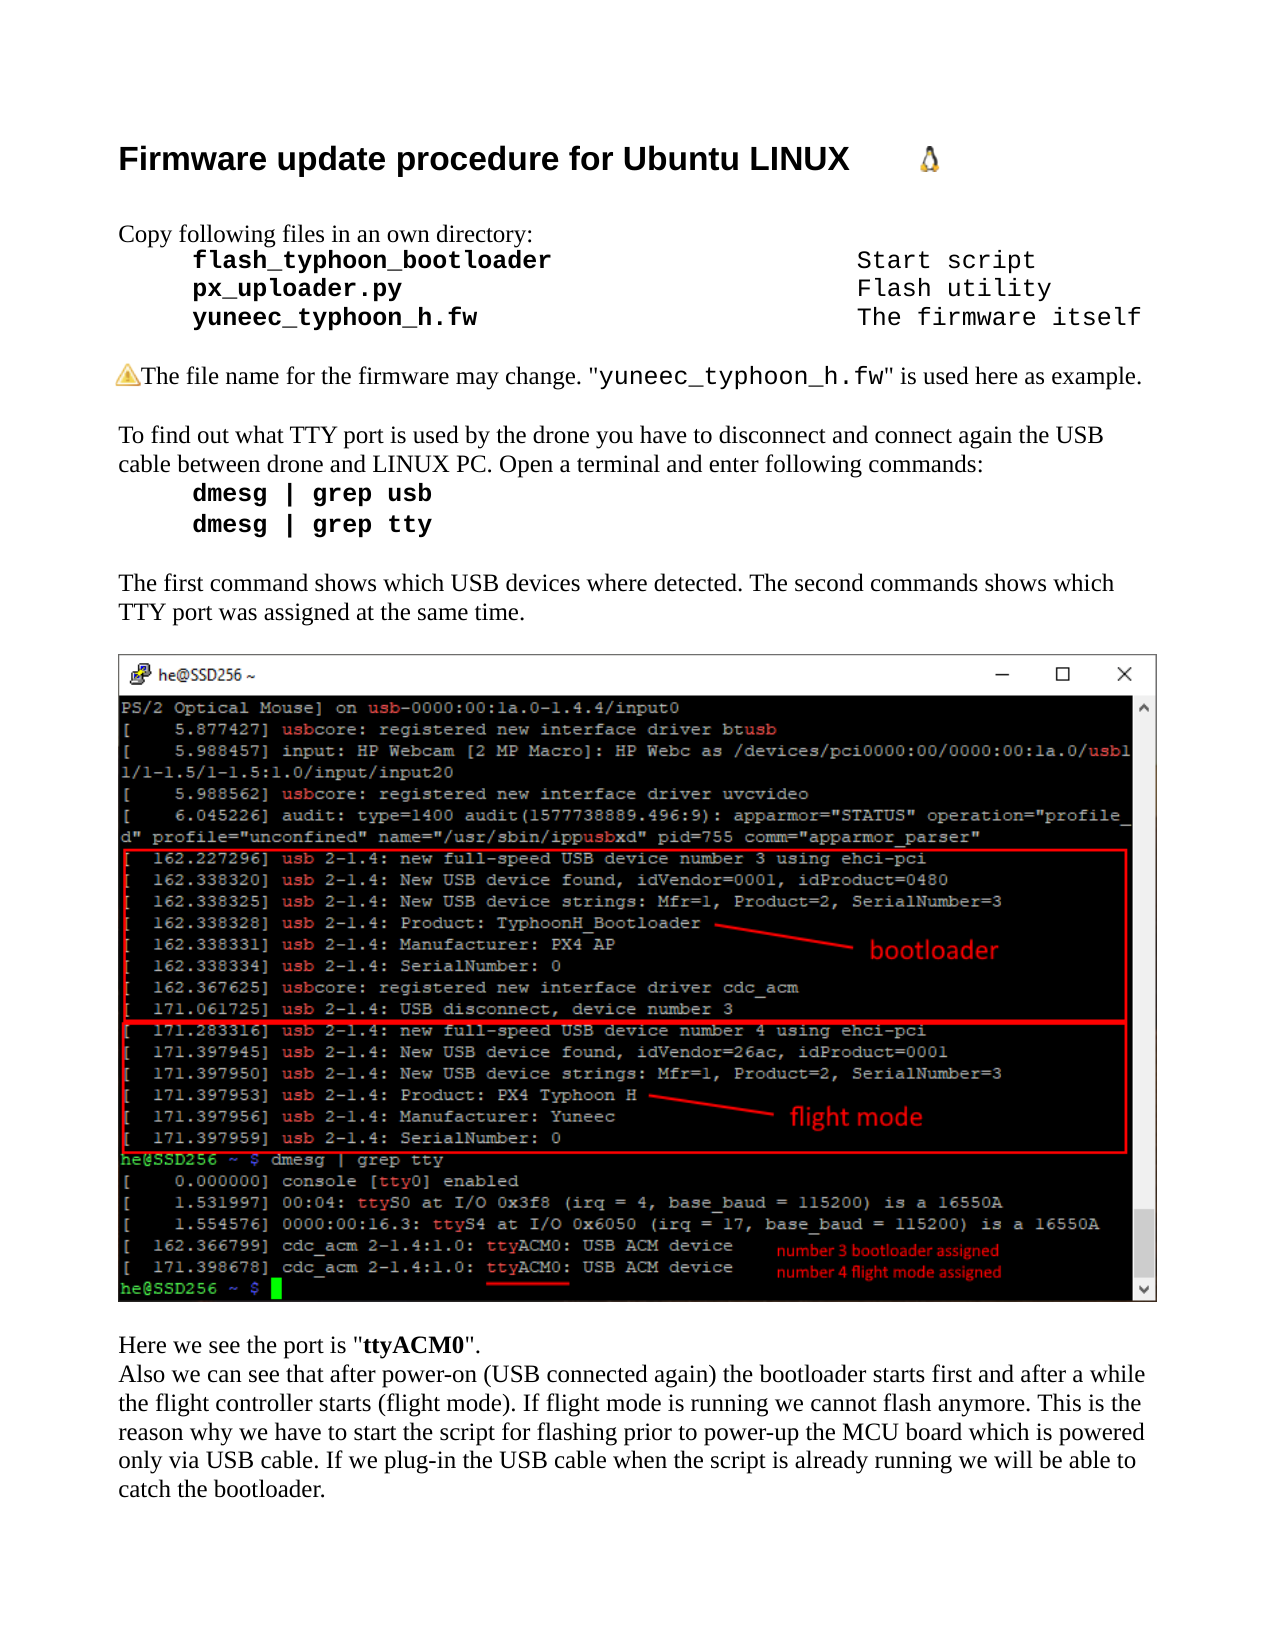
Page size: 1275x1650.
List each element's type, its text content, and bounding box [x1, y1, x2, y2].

picture [919, 146, 941, 172]
text To find out what TTY port is used by the drone you have to disconnect and connect again the USB cable between drone and LINUX PC. Open a terminal and enter following commands: [118, 421, 1157, 478]
picture [115, 362, 141, 388]
text px_uploader.py Flash utility [118, 276, 1157, 304]
text yuneec_typhoon_h.fw The firmware itself [118, 304, 1157, 333]
text Also we can see that after power-on (USB connected again) the bootloader starts first and after a while the flight controller starts (flight mode). If flight mode is running we cannot flash anymore. This is the reason why we have to start the script for flashing prior to power-up the MCU board which is powered only via USB cable. If we plug-in the USB cable when the script is already running we will be able to catch the bootloader. [118, 1359, 1157, 1503]
text dmesg | grep usb [118, 478, 1157, 509]
text flash_typhoon_bootloader Start script [118, 248, 1157, 276]
text Here we see the port is "ttyACM0". [118, 1331, 1157, 1359]
subtitle Firmware update procedure for Ubuntu LINUX [118, 139, 1157, 178]
text The file name for the firmware may change. "yuneec_typhoon_h.fw" is used here as example. [118, 361, 1157, 392]
text Copy following files in an own directory: [118, 219, 1157, 248]
picture [118, 654, 1157, 1302]
text The first command shows which USB devices where detected. The second commands shows which TTY port was assigned at the same time. [118, 568, 1157, 626]
text dmesg | grep tty [118, 509, 1157, 540]
